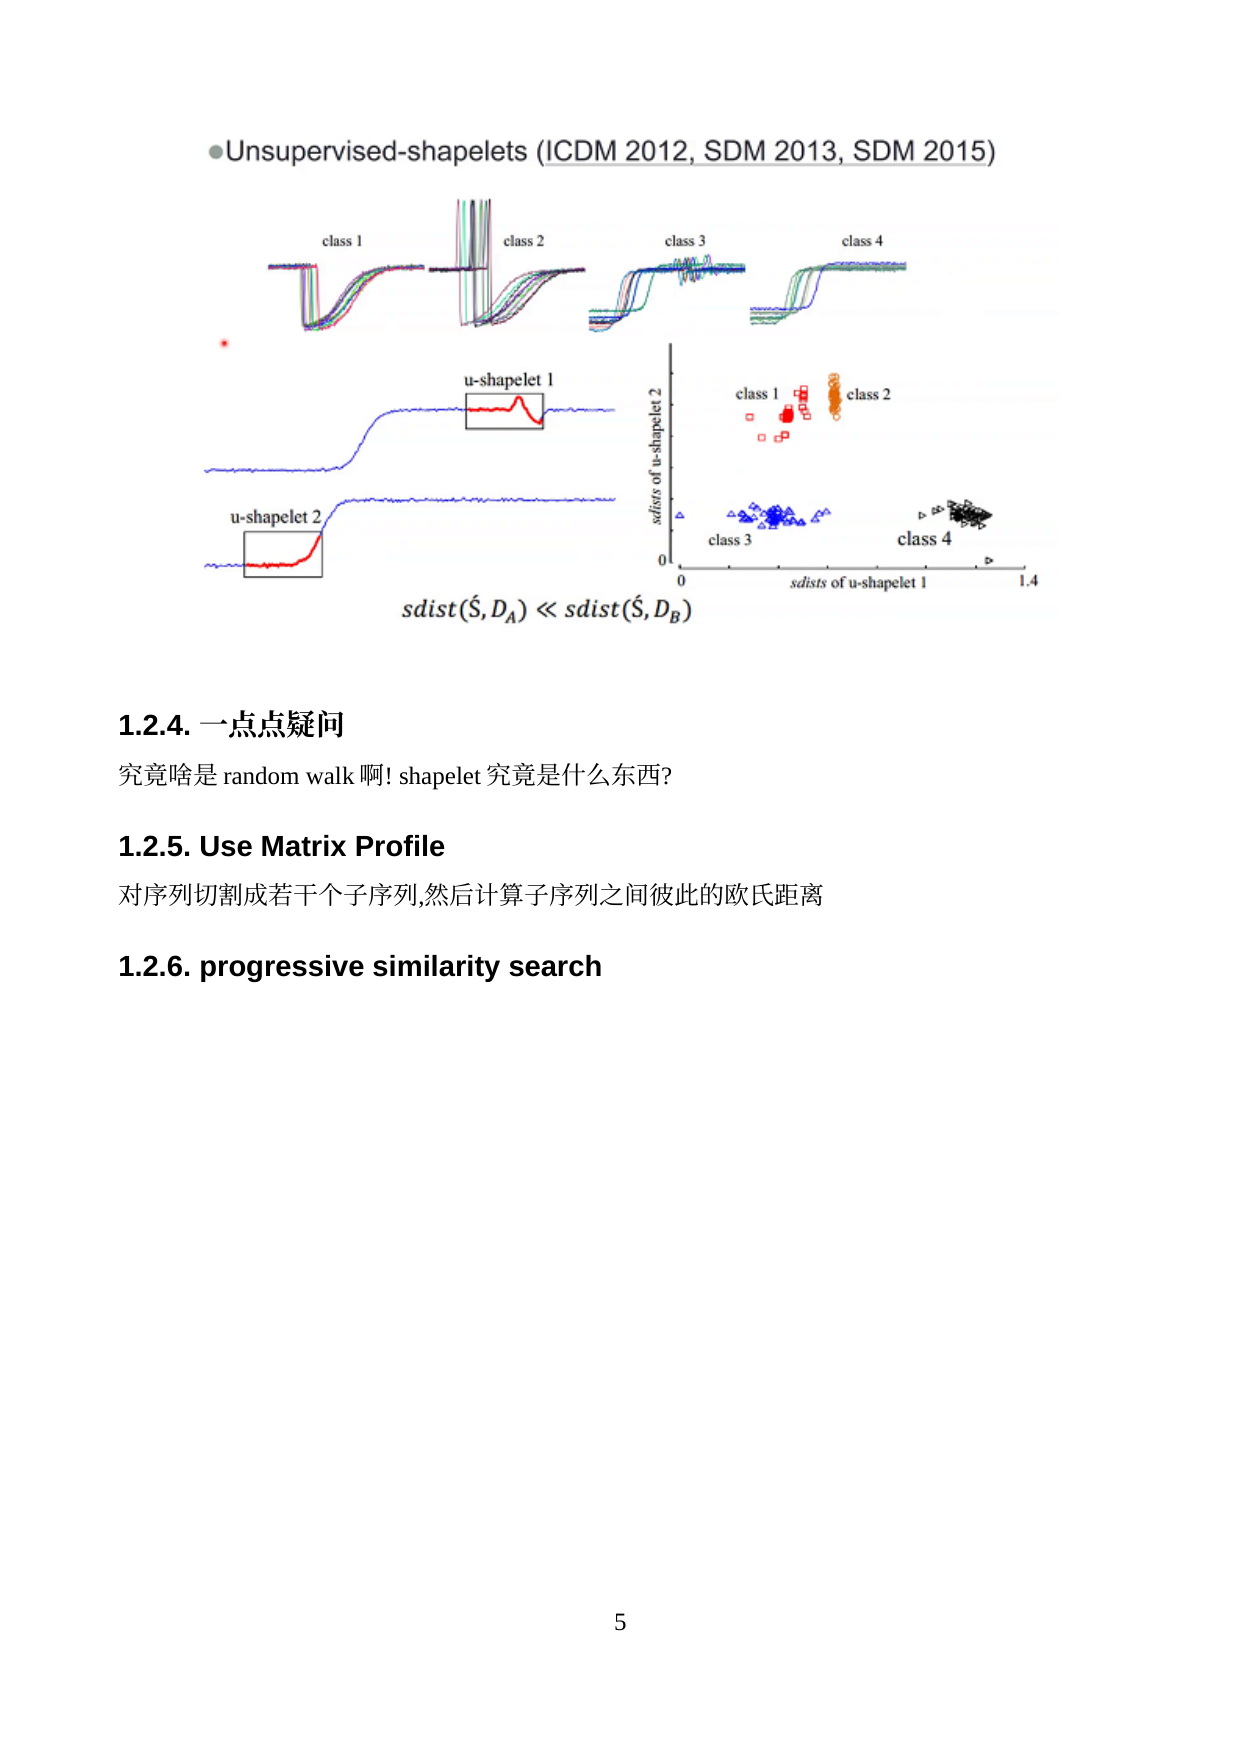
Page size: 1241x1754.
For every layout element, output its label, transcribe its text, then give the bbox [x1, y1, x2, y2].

text 对序列切割成若干个子序列,然后计算子序列之间彼此的欧氏距离 [118, 876, 1122, 911]
subtitle progressive similarity search [118, 949, 1122, 982]
subtitle 一点点疑问 [118, 702, 1122, 743]
subtitle Use Matrix Profile [118, 829, 1122, 863]
text 究竟啥是random walk啊! shapelet究竟是什么东西? [118, 756, 1122, 792]
